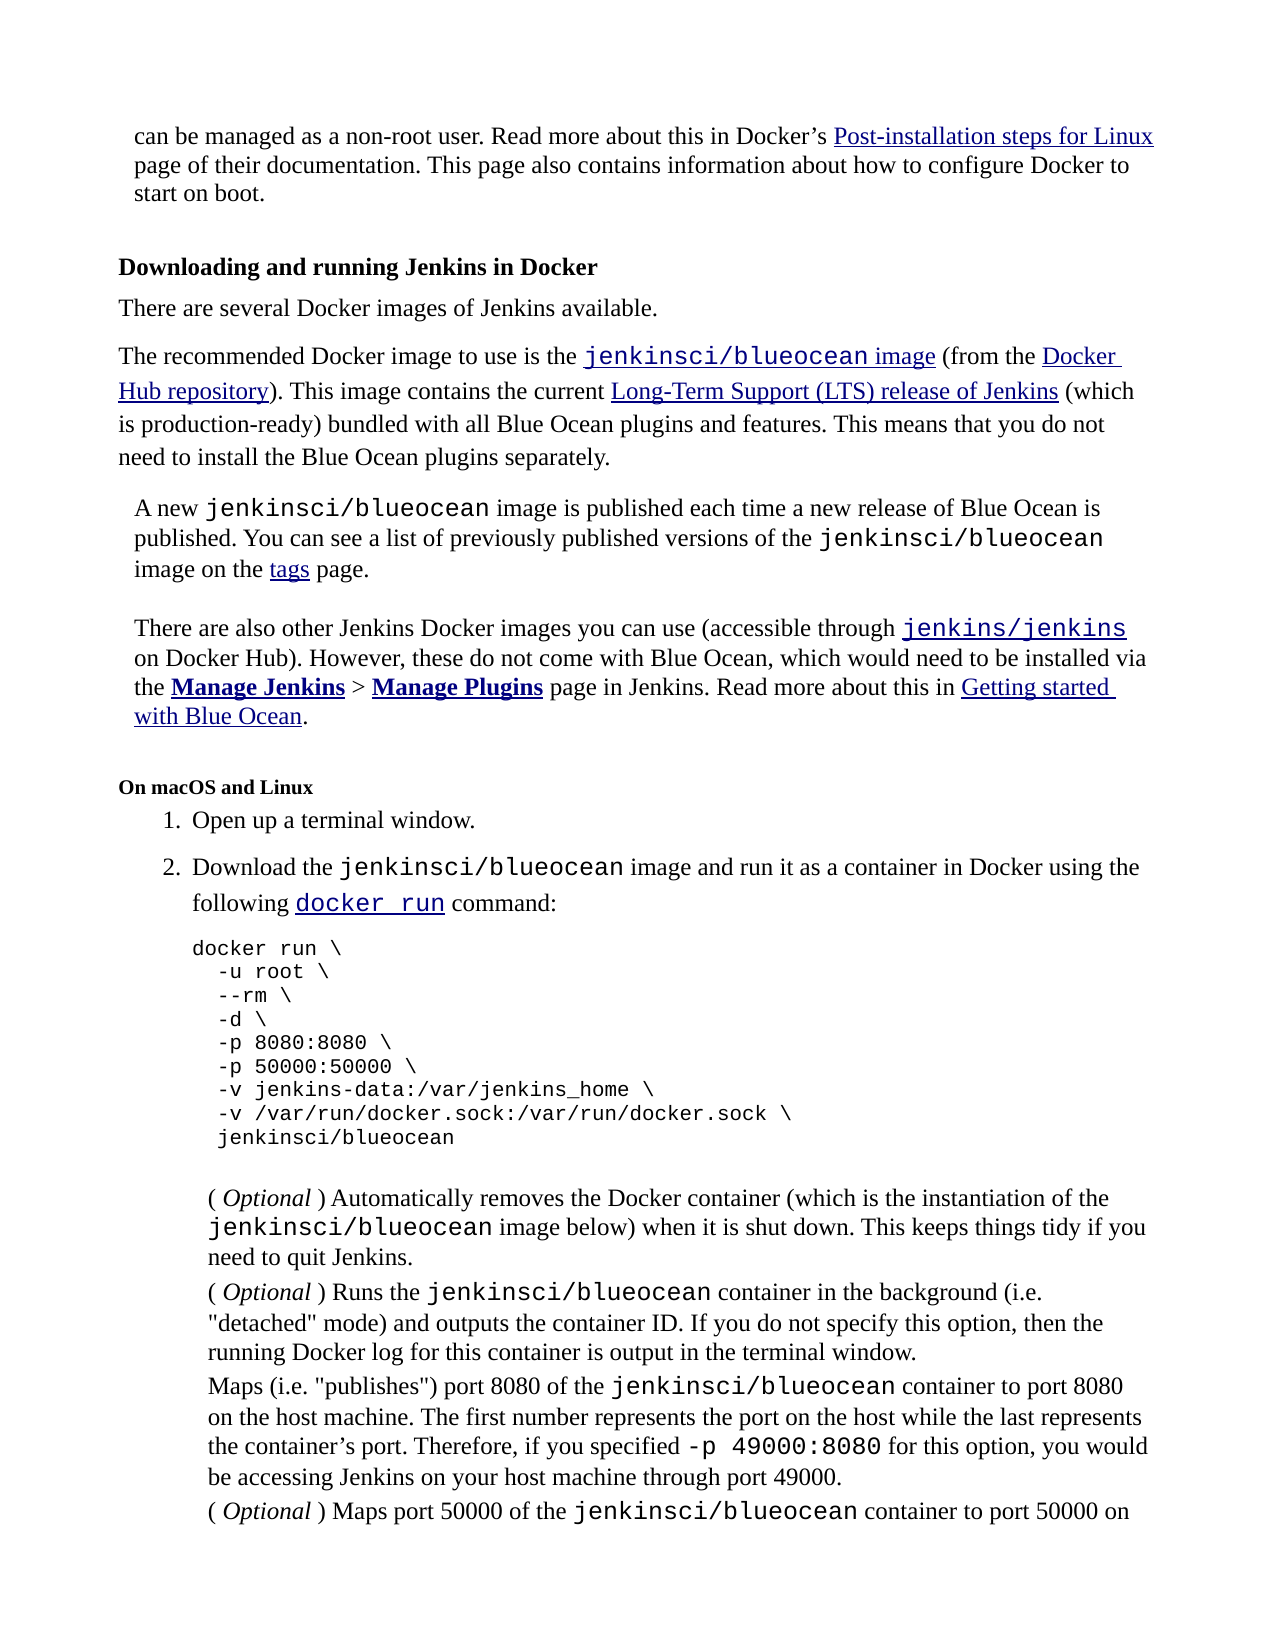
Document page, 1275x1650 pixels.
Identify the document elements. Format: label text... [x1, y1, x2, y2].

list -v /var/run/docker.sock:/var/run/docker.sock \ [162, 1103, 1157, 1127]
table_cell Maps (i.e. "publishes") port 8080 of the jenkinsci/blueocean container to port 8080 on the host machine. The first number represents the port on the host while the last represents the container’s port. Therefore, if you specified -p 49000:8080 for this option, you would be accessing Jenkins on your host machine through port 49000. [205, 1368, 1157, 1493]
table_header A new jenkinsci/blueocean image is published each time a new release of Blue Ocean is published. You can see a list of previously published versions of the jenkinsci/blueocean image on the tags page. There are also other Jenkins Docker images you can use (accessible through jenkins/jenkins on Docker Hub). However, these do not come with Blue Ocean, which would need to be installed via the Manage Jenkins > Manage Plugins page in Jenkins. Read more about this in Getting started with Blue Ocean. [131, 490, 1157, 762]
list Download the jenkinsci/blueocean image and run it as a container in Docker using the following docker run command: [162, 852, 1157, 918]
list --rm \ [162, 985, 1157, 1008]
text There are several Docker images of Jenkins available. [118, 293, 1157, 322]
list -v jenkins-data:/var/jenkins_home \ [162, 1079, 1157, 1103]
table_header [192, 1180, 205, 1274]
table_header [118, 490, 131, 762]
table_header can be managed as a non-root user. Read more about this in Docker’s Post-installation steps for Linux page of their documentation. This page also contains information about how to configure Docker to start on boot. [131, 118, 1157, 240]
list -u root \ [162, 961, 1157, 985]
table_cell [192, 1368, 205, 1493]
table_cell [192, 1274, 205, 1368]
text The recommended Docker image to use is the jenkinsci/blueocean image (from the Docker Hub repository). This image contains the current Long-Term Support (LTS) release of Jenkins (which is production-ready) bundled with all Blue Ocean plugins and features. This means that you do not need to install the Blue Ocean plugins separately. [118, 341, 1157, 471]
list jenkinsci/blueocean [162, 1127, 1157, 1150]
table_cell ( Optional ) Maps port 50000 of the jenkinsci/blueocean container to port 50000 on [205, 1493, 1157, 1530]
list -d \ [162, 1008, 1157, 1032]
table_cell ( Optional ) Runs the jenkinsci/blueocean container in the background (i.e. "detached" mode) and outputs the container ID. If you do not specify this option, then the running Docker log for this container is output in the terminal window. [205, 1274, 1157, 1368]
subtitle On macOS and Linux [118, 774, 1157, 799]
subtitle Downloading and running Jenkins in Docker [118, 252, 1157, 281]
list -p 50000:50000 \ [162, 1056, 1157, 1079]
list -p 8080:8080 \ [162, 1032, 1157, 1056]
table_cell [192, 1493, 205, 1530]
list Open up a terminal window. [162, 805, 1157, 834]
table_header ( Optional ) Automatically removes the Docker container (which is the instantiation of the jenkinsci/blueocean image below) when it is shut down. This keeps things tidy if you need to quit Jenkins. [205, 1180, 1157, 1274]
list docker run \ [162, 938, 1157, 961]
table_header [118, 118, 131, 240]
